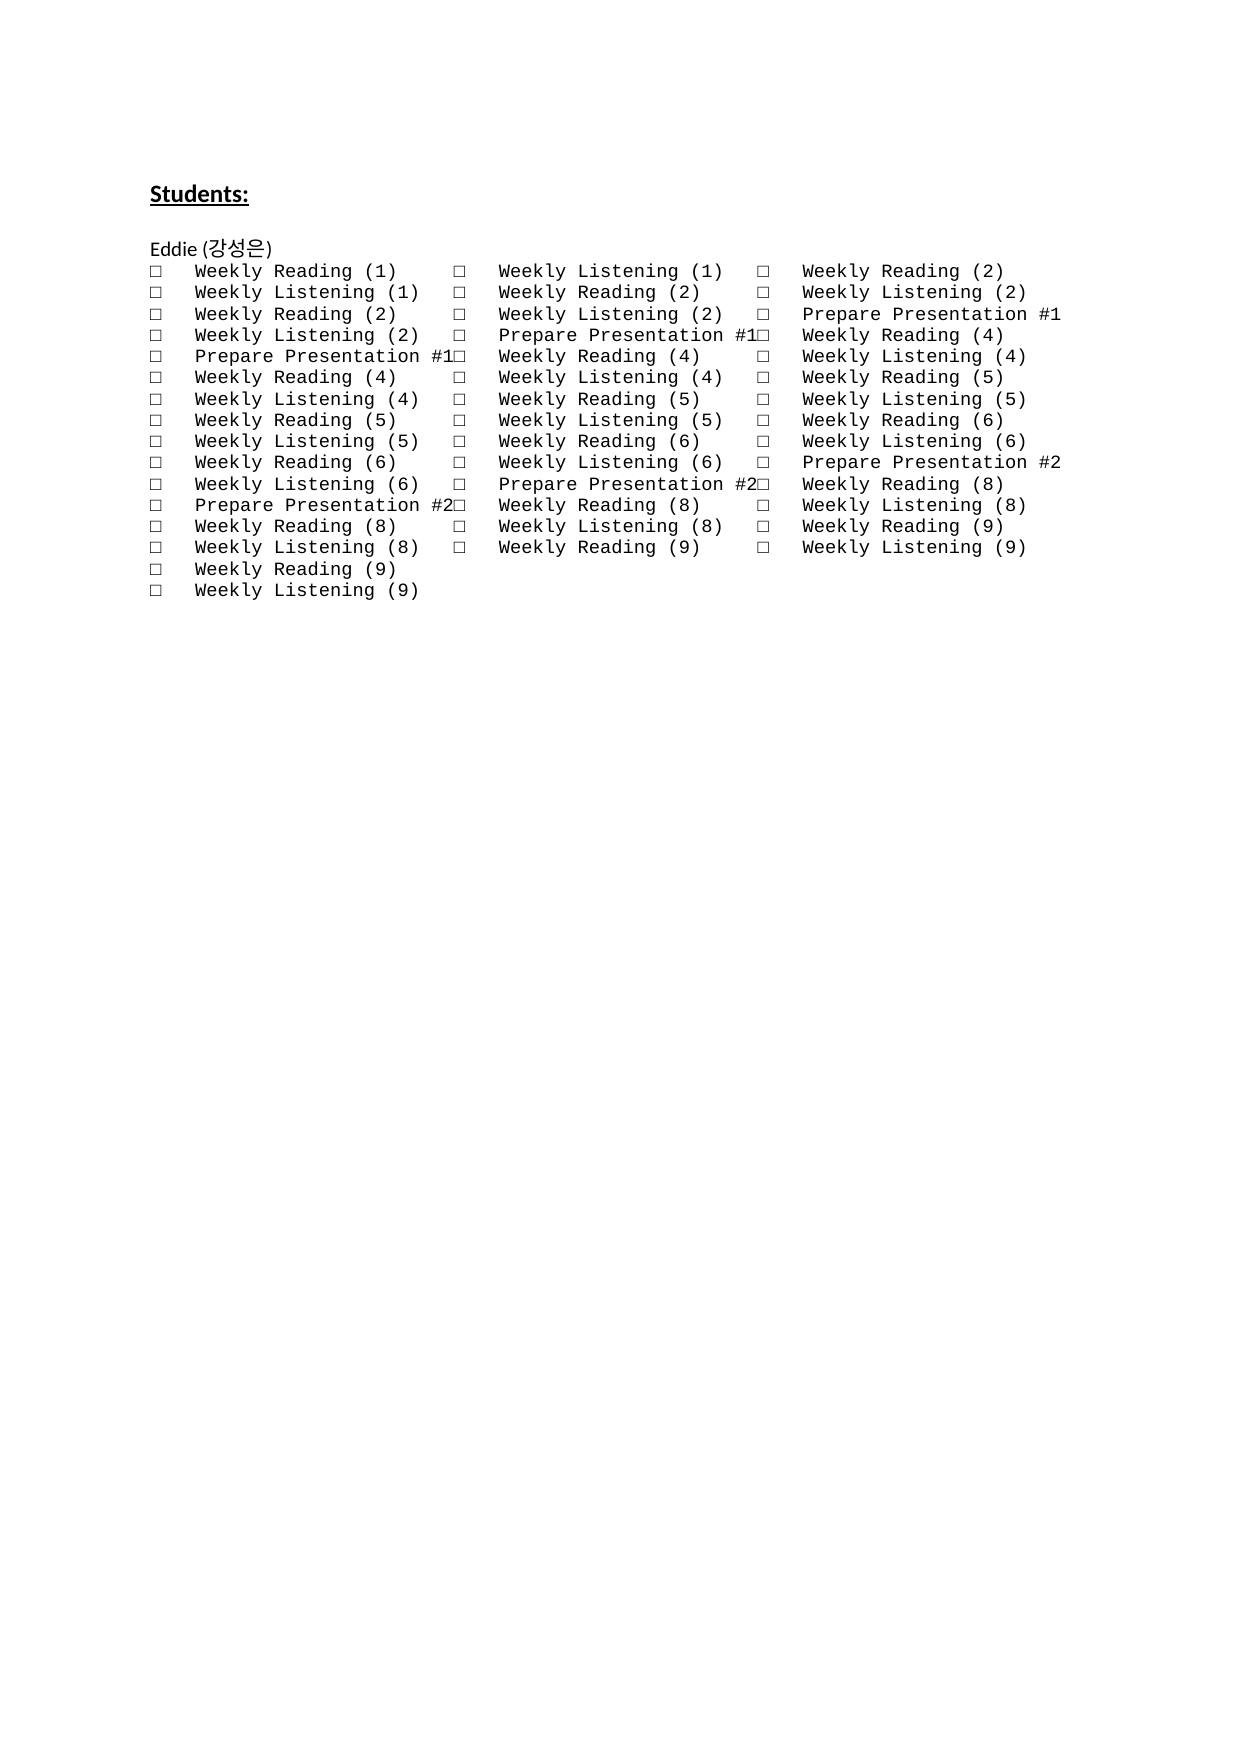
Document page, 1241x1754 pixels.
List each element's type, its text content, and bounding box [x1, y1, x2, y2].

text Eddie (강성은) □ Weekly Reading (1) □ Weekly Listening (1) □ Weekly Reading (2) □ Weekly Listening (1) □ Weekly Reading (2) □ Weekly Listening (2) □ Weekly Reading (2) □ Weekly Listening (2) □ Prepare Presentation #1 □ Weekly Listening (2) □ Prepare Presentation #1□ Weekly Reading (4) □ Prepare Presentation #1□ Weekly Reading (4) □ Weekly Listening (4) □ Weekly Reading (4) □ Weekly Listening (4) □ Weekly Reading (5) □ Weekly Listening (4) □ Weekly Reading (5) □ Weekly Listening (5) □ Weekly Reading (5) □ Weekly Listening (5) □ Weekly Reading (6) □ Weekly Listening (5) □ Weekly Reading (6) □ Weekly Listening (6) □ Weekly Reading (6) □ Weekly Listening (6) □ Prepare Presentation #2 □ Weekly Listening (6) □ Prepare Presentation #2□ Weekly Reading (8) □ Prepare Presentation #2□ Weekly Reading (8) □ Weekly Listening (8) □ Weekly Reading (8) □ Weekly Listening (8) □ Weekly Reading (9) □ Weekly Listening (8) □ Weekly Reading (9) □ Weekly Listening (9) □ Weekly Reading (9) □ Weekly Listening (9) [150, 237, 1090, 658]
text Students: [150, 178, 1090, 237]
